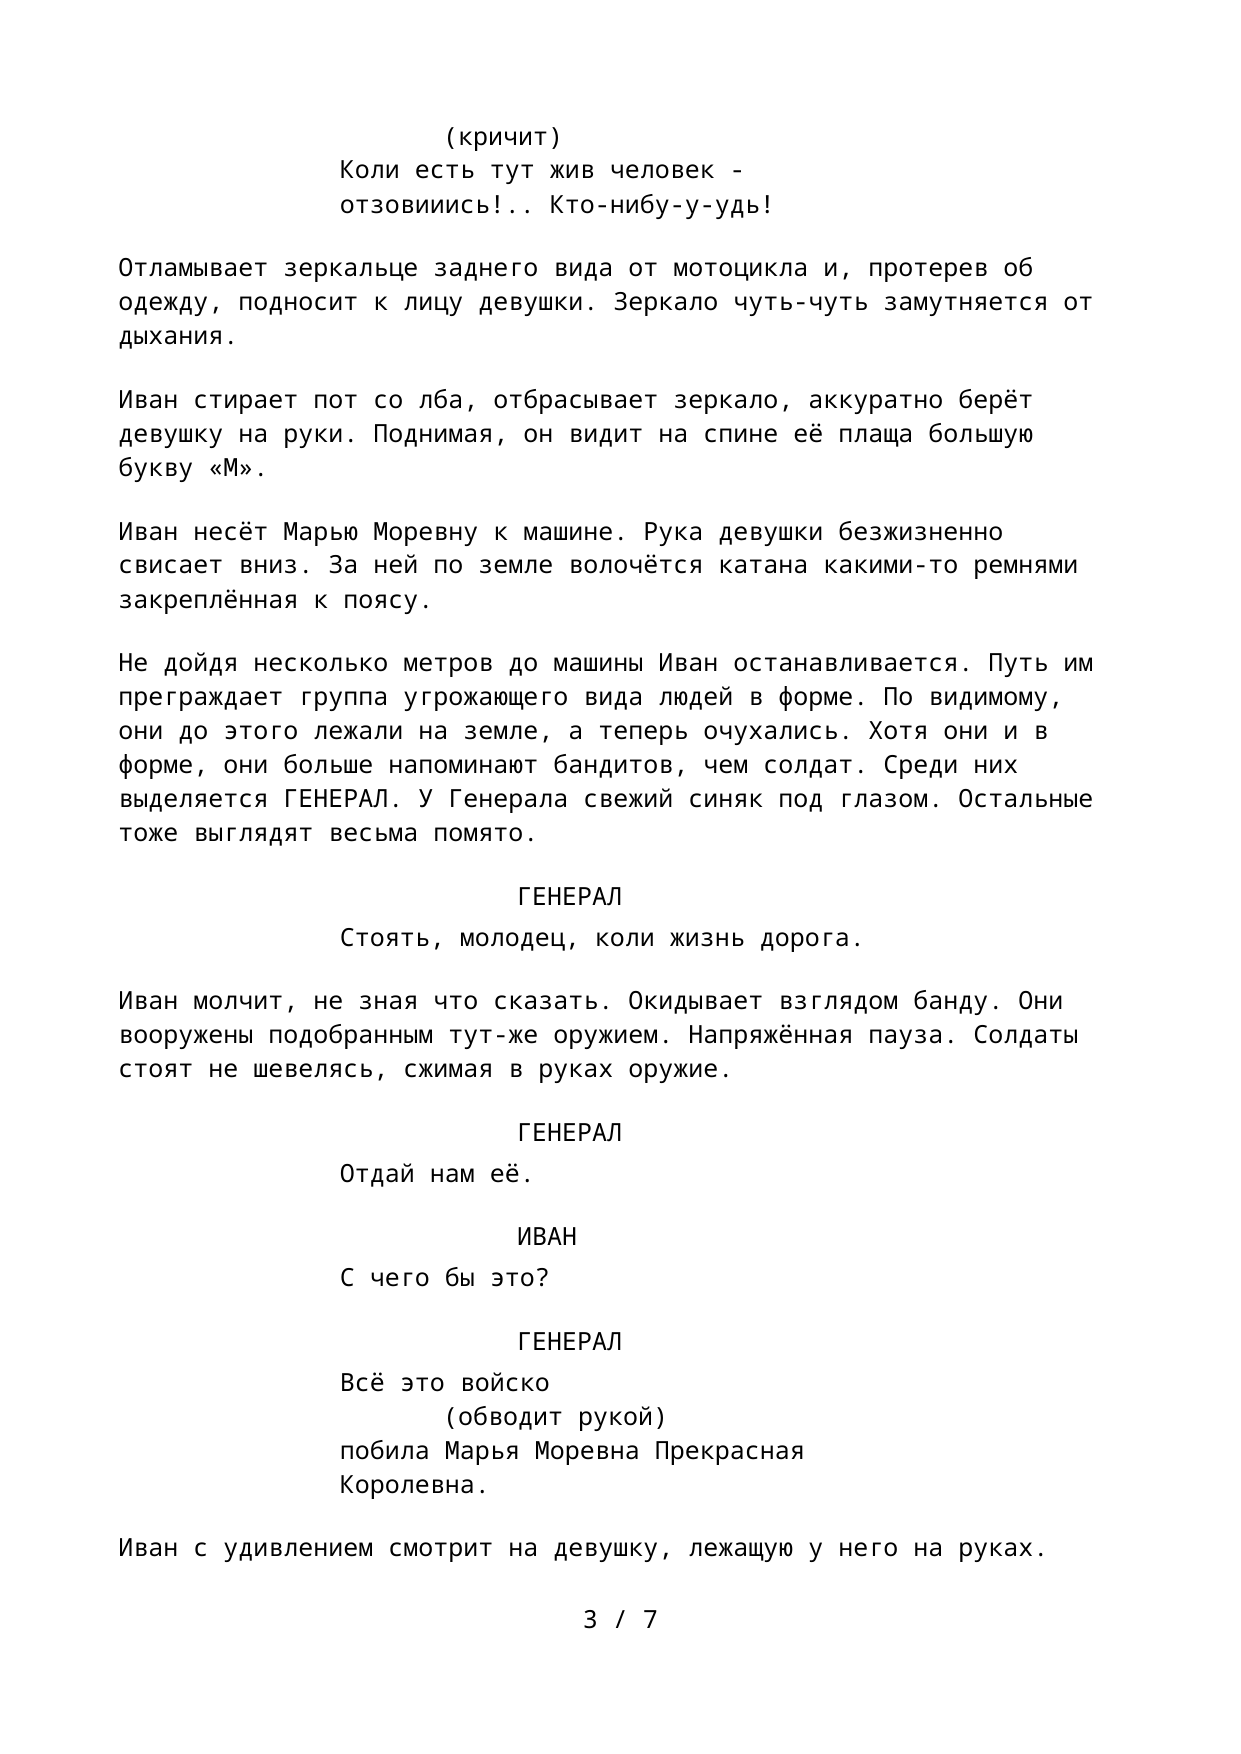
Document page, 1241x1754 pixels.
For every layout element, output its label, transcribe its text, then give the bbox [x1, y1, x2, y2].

text (обводит рукой) [443, 1398, 901, 1432]
text Иван несёт Марью Моревну к машине. Рука девушки безжизненно свисает вниз. За ней по земле волочётся катана какими-то ремнями закреплённая к поясу. [118, 513, 1122, 615]
text ГЕНЕРАЛ [517, 879, 1122, 913]
text Всё это войско [339, 1364, 901, 1398]
text ГЕНЕРАЛ [517, 1323, 1122, 1357]
text ИВАН [517, 1219, 1122, 1253]
text Иван молчит, не зная что сказать. Окидывает взглядом банду. Они вооружены подобранным тут-же оружием. Напряжённая пауза. Солдаты стоят не шевелясь, сжимая в руках оружие. [118, 983, 1122, 1085]
text С чего бы это? [339, 1260, 901, 1294]
text побила Марья Моревна Прекрасная Королевна. [339, 1432, 901, 1501]
text Отдай нам её. [339, 1156, 901, 1189]
text Коли есть тут жив человек - отзовииись!.. Кто‑нибу‑у‑удь! [339, 152, 901, 220]
text Стоять, молодец, коли жизнь дорога. [339, 919, 901, 953]
text Иван с удивлением смотрит на девушку, лежащую у него на руках. [118, 1530, 1122, 1564]
text Отламывает зеркальце заднего вида от мотоцикла и, протерев об одежду, подносит к лицу девушки. Зеркало чуть-чуть замутняется от дыхания. [118, 250, 1122, 352]
text (кричит) [443, 118, 901, 152]
text Иван стирает пот со лба, отбрасывает зеркало, аккуратно берёт девушку на руки. Поднимая, он видит на спине её плаща большую букву «М». [118, 381, 1122, 484]
text Не дойдя несколько метров до машины Иван останавливается. Путь им преграждает группа угрожающего вида людей в форме. По видимому, они до этого лежали на земле, а теперь очухались. Хотя они и в форме, они больше напоминают бандитов, чем солдат. Среди них выделяется ГЕНЕРАЛ. У Генерала свежий синяк под глазом. Остальные тоже выглядят весьма помято. [118, 645, 1122, 849]
text ГЕНЕРАЛ [517, 1115, 1122, 1149]
